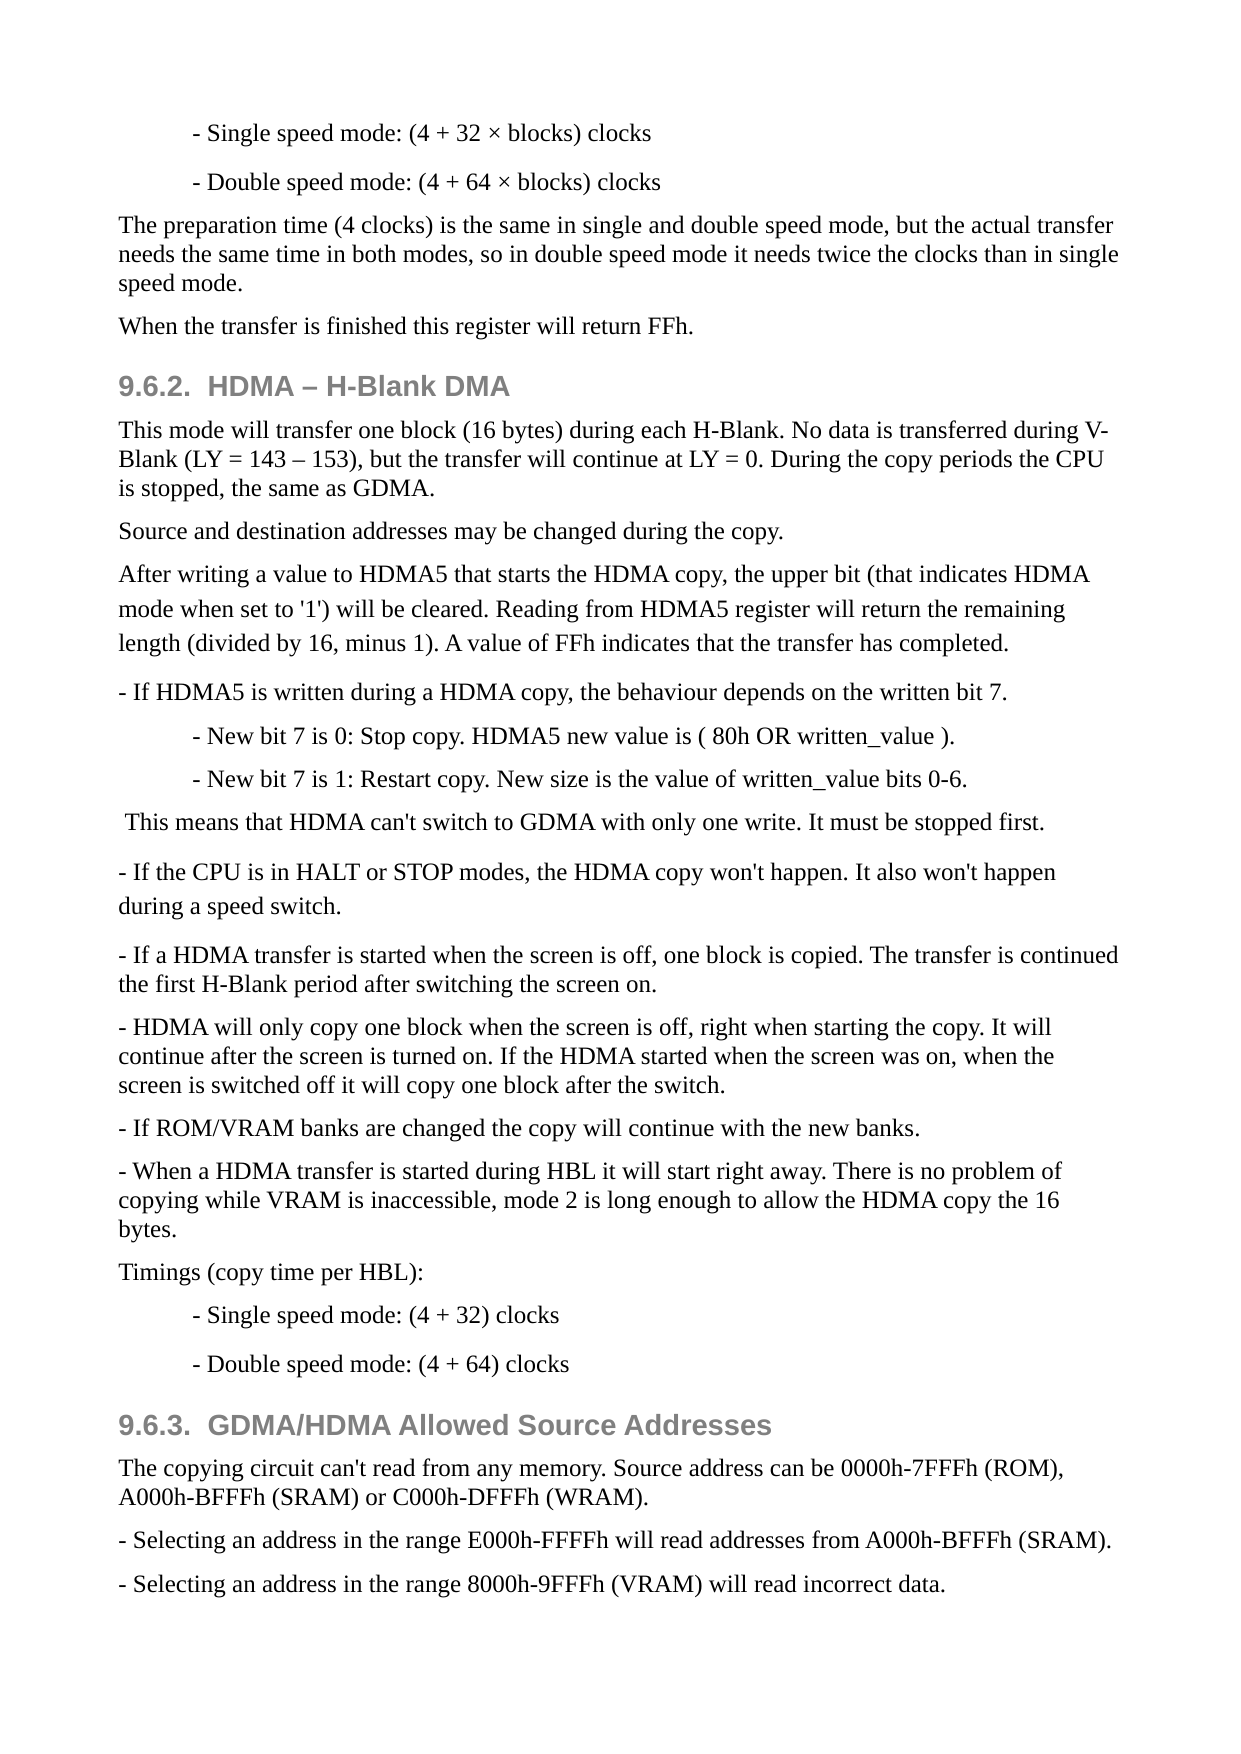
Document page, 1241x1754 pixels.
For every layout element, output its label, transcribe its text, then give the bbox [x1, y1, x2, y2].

text After writing a value to HDMA5 that starts the HDMA copy, the upper bit (that indicates HDMA mode when set to '1') will be cleared. Reading from HDMA5 register will return the remaining length (divided by 16, minus 1). A value of FFh indicates that the transfer has completed. [118, 559, 1122, 657]
text When the transfer is finished this register will return FFh. [118, 311, 1122, 340]
text - If a HDMA transfer is started when the screen is off, one block is copied. The transfer is continued the first H-Blank period after switching the screen on. [118, 940, 1122, 998]
text - Double speed mode: (4 + 64) clocks [118, 1349, 1122, 1378]
text Source and destination addresses may be changed during the copy. [118, 516, 1122, 545]
text - Single speed mode: (4 + 32) clocks [118, 1301, 1122, 1329]
text - Selecting an address in the range 8000h-9FFFh (VRAM) will read incorrect data. [118, 1569, 1122, 1598]
text - HDMA will only copy one block when the screen is off, right when starting the copy. It will continue after the screen is turned on. If the HDMA started when the screen was on, when the screen is switched off it will copy one block after the switch. [118, 1012, 1122, 1098]
subtitle HDMA – H-Blank DMA [118, 369, 1122, 403]
text Timings (copy time per HBL): [118, 1257, 1122, 1286]
text - New bit 7 is 1: Restart copy. New size is the value of written_value bits 0-6. [118, 764, 1122, 793]
text This means that HDMA can't switch to GDMA with only one write. It must be stopped first. [118, 807, 1122, 836]
subtitle GDMA/HDMA Allowed Source Addresses [118, 1407, 1122, 1441]
text This mode will transfer one block (16 bytes) during each H-Blank. No data is transferred during V-Blank (LY = 143 – 153), but the transfer will continue at LY = 0. During the copy periods the CPU is stopped, the same as GDMA. [118, 415, 1122, 502]
text - If ROM/VRAM banks are changed the copy will continue with the new banks. [118, 1113, 1122, 1142]
text - Selecting an address in the range E000h-FFFFh will read addresses from A000h-BFFFh (SRAM). [118, 1526, 1122, 1554]
text The copying circuit can't read from any memory. Source address can be 0000h-7FFFh (ROM), A000h-BFFFh (SRAM) or C000h-DFFFh (WRAM). [118, 1453, 1122, 1511]
text - Single speed mode: (4 + 32 × blocks) clocks [118, 118, 1122, 147]
text - Double speed mode: (4 + 64 × blocks) clocks [118, 167, 1122, 196]
text - If HDMA5 is written during a HDMA copy, the behaviour depends on the written bit 7. [118, 677, 1122, 706]
text - New bit 7 is 0: Stop copy. HDMA5 new value is ( 80h OR written_value ). [118, 721, 1122, 749]
text The preparation time (4 clocks) is the same in single and double speed mode, but the actual transfer needs the same time in both modes, so in double speed mode it needs twice the clocks than in single speed mode. [118, 211, 1122, 297]
text - When a HDMA transfer is started during HBL it will start right away. There is no problem of copying while VRAM is inaccessible, mode 2 is long enough to allow the HDMA copy the 16 bytes. [118, 1156, 1122, 1243]
text - If the CPU is in HALT or STOP modes, the HDMA copy won't happen. It also won't happen during a speed switch. [118, 857, 1122, 920]
